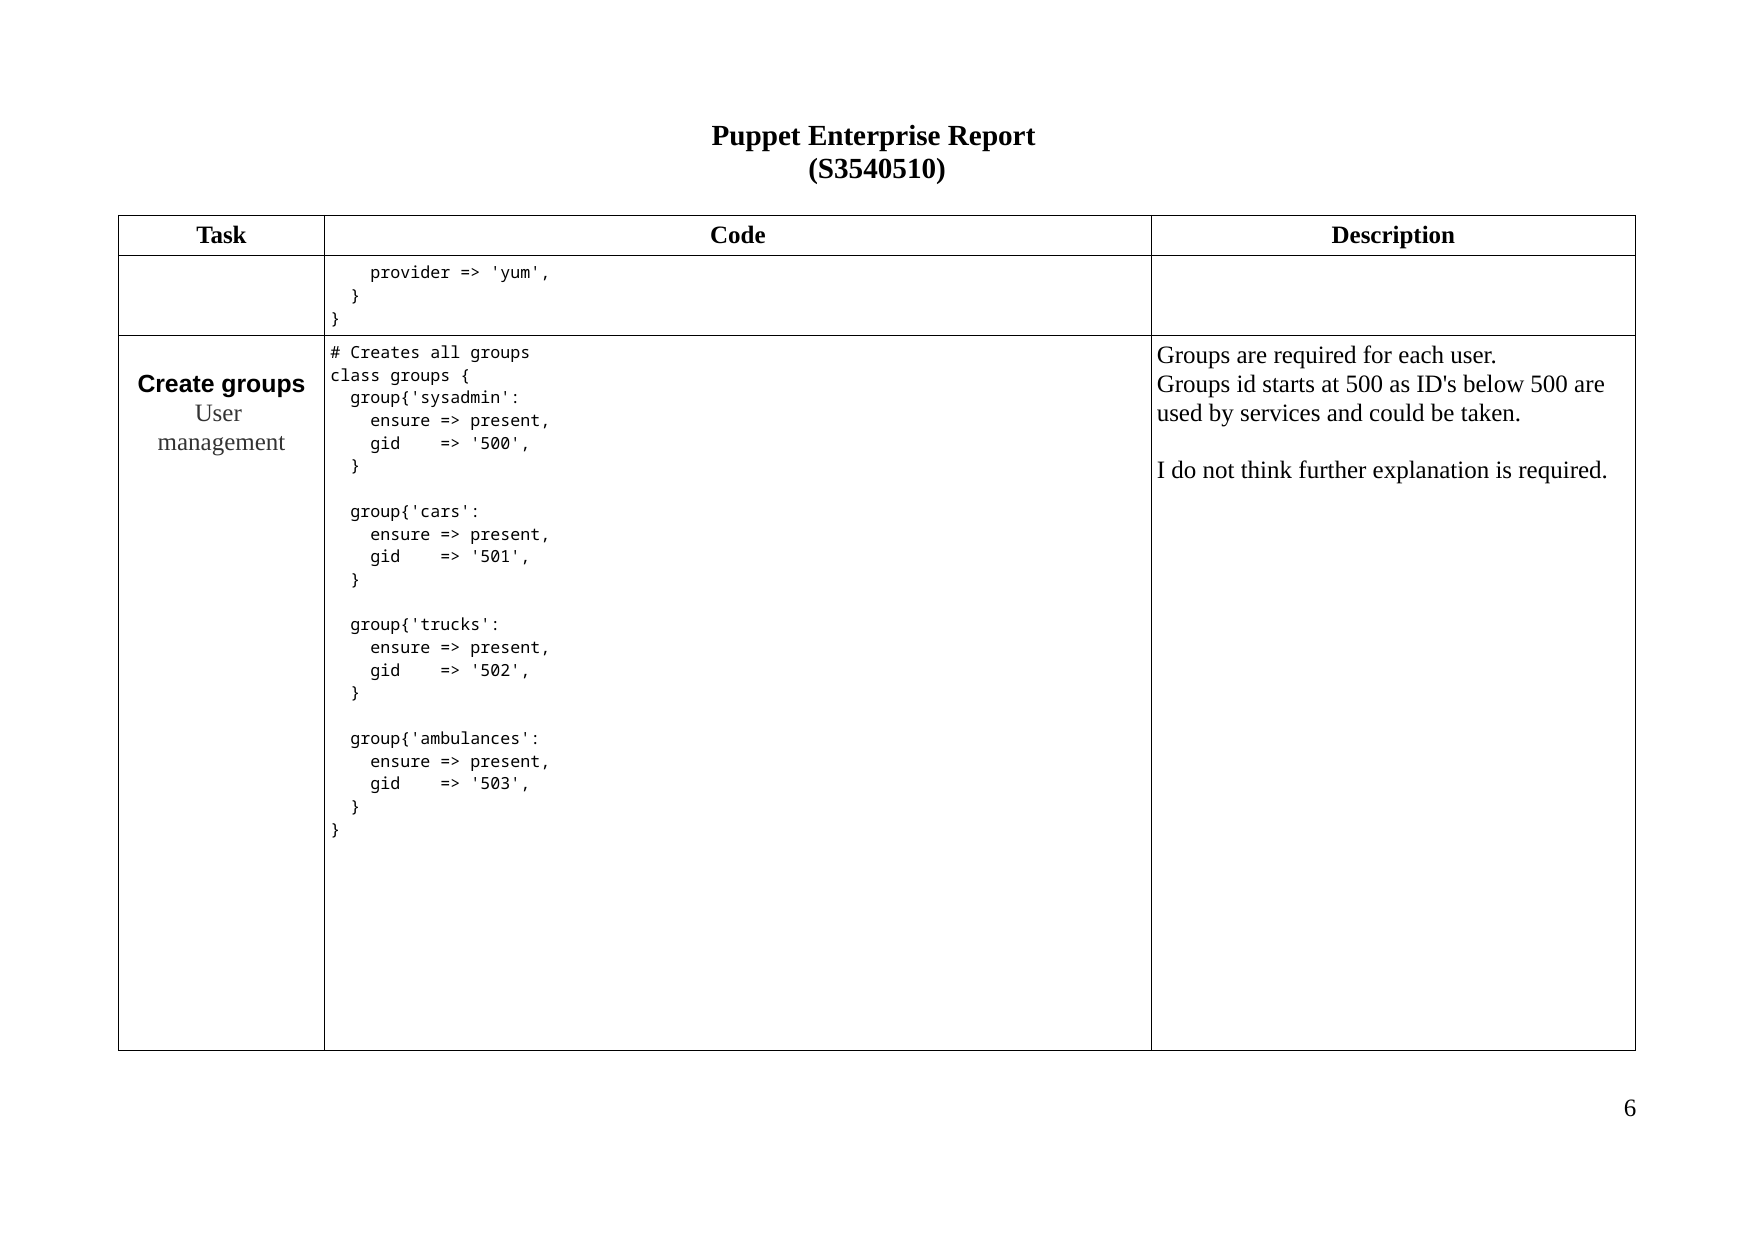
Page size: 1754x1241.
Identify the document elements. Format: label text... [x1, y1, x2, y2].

table_header Task [119, 216, 324, 255]
table_header Description [1152, 216, 1635, 255]
table_cell Groups are required for each user. Groups id starts at 500 as ID's below 500 are used by services and could be taken. I do not think further explanation is required. [1152, 336, 1635, 1050]
table_cell [119, 256, 324, 335]
table_cell Create groups User management [119, 336, 324, 1050]
table_cell # Creates all groups class groups { group{'sysadmin': ensure => present, gid => '500', } group{'cars': ensure => present, gid => '501', } group{'trucks': ensure => present, gid => '502', } group{'ambulances': ensure => present, gid => '503', } } [325, 336, 1151, 1050]
table_header Code [325, 216, 1151, 255]
table_cell [1152, 256, 1635, 335]
table_cell provider => 'yum', } } [325, 256, 1151, 335]
